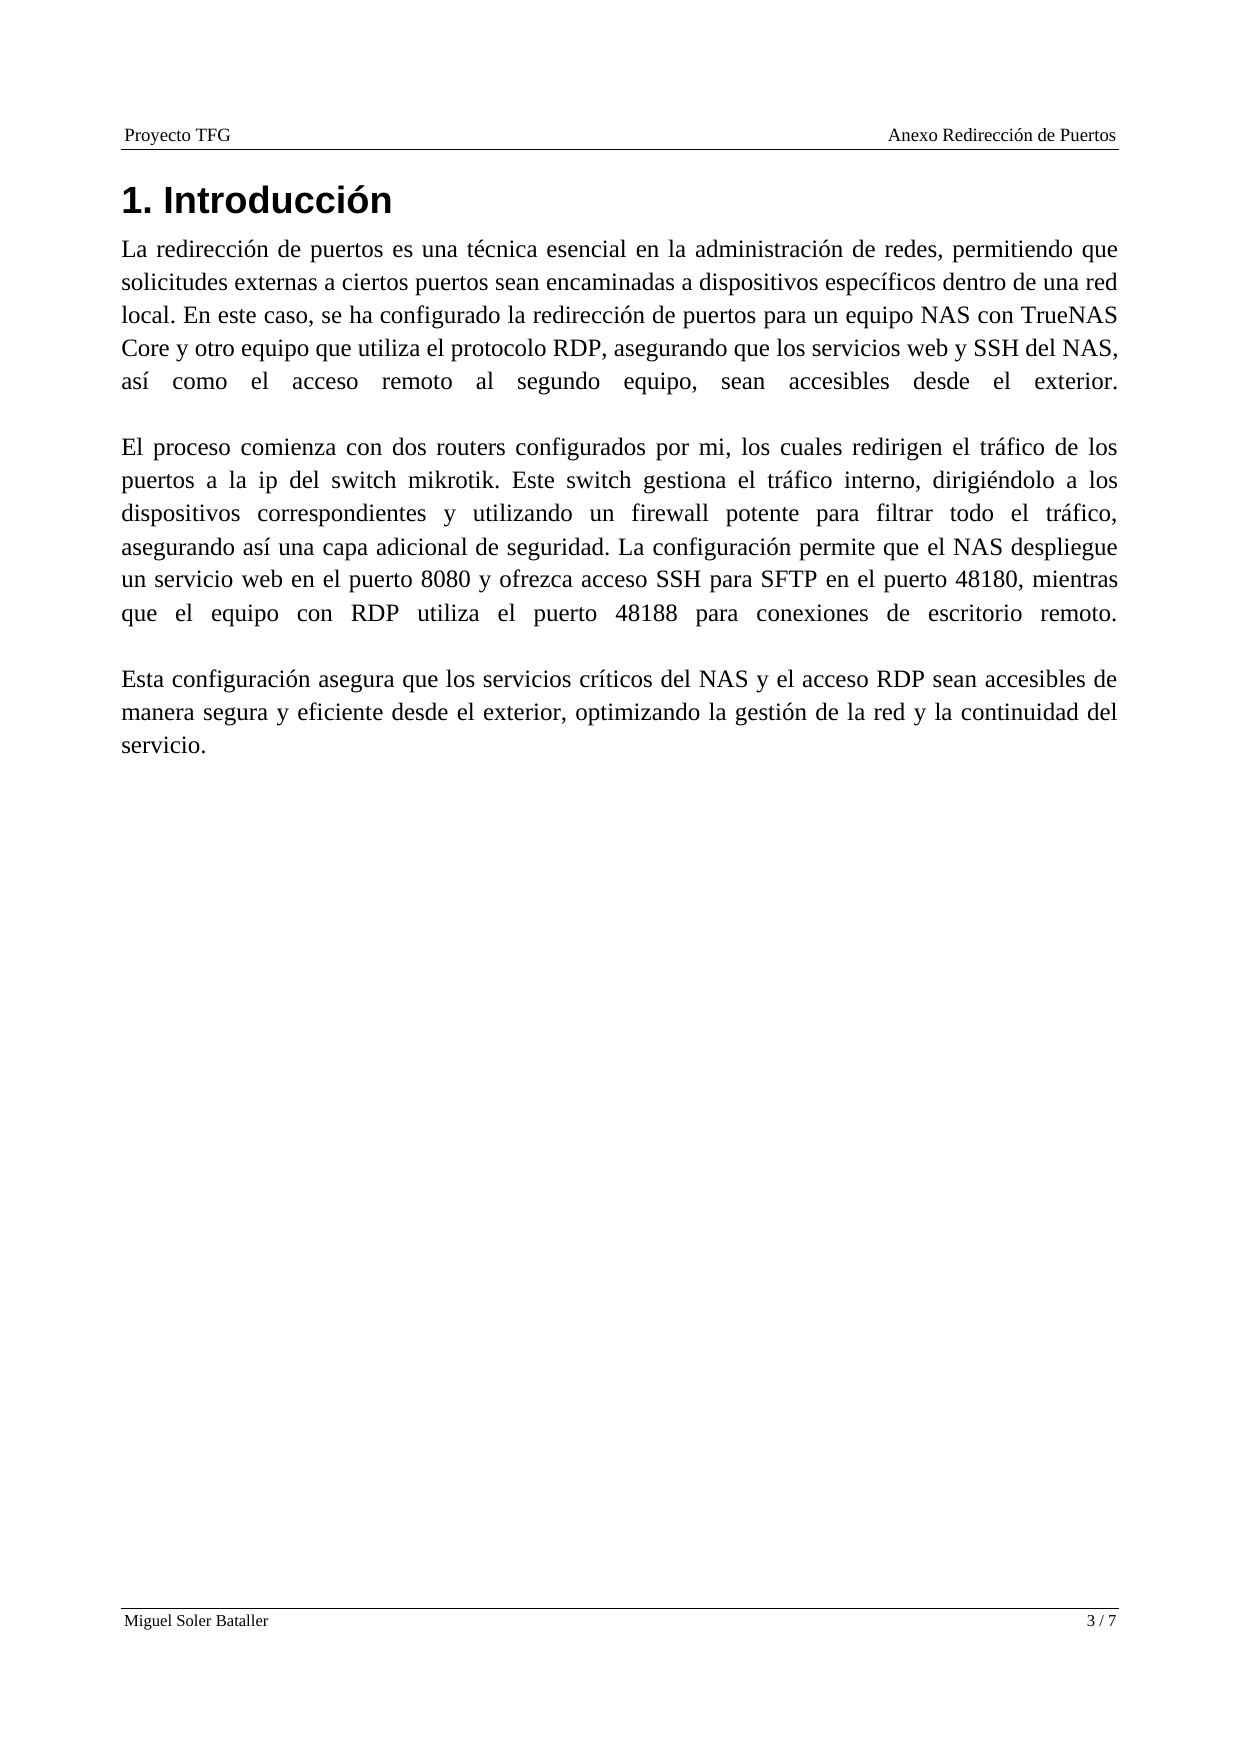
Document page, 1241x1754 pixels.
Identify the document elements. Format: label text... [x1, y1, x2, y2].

subtitle 1. Introducción [121, 178, 1119, 222]
text La redirección de puertos es una técnica esencial en la administración de redes, permitiendo que solicitudes externas a ciertos puertos sean encaminadas a dispositivos específicos dentro de una red local. En este caso, se ha configurado la redirección de puertos para un equipo NAS con TrueNAS Core y otro equipo que utiliza el protocolo RDP, asegurando que los servicios web y SSH del NAS, así como el acceso remoto al segundo equipo, sean accesibles desde el exterior. El proceso comienza con dos routers configurados por mi, los cuales redirigen el tráfico de los puertos a la ip del switch mikrotik. Este switch gestiona el tráfico interno, dirigiéndolo a los dispositivos correspondientes y utilizando un firewall potente para filtrar todo el tráfico, asegurando así una capa adicional de seguridad. La configuración permite que el NAS despliegue un servicio web en el puerto 8080 y ofrezca acceso SSH para SFTP en el puerto 48180, mientras que el equipo con RDP utiliza el puerto 48188 para conexiones de escritorio remoto. Esta configuración asegura que los servicios críticos del NAS y el acceso RDP sean accesibles de manera segura y eficiente desde el exterior, optimizando la gestión de la red y la continuidad del servicio. [121, 234, 1119, 758]
